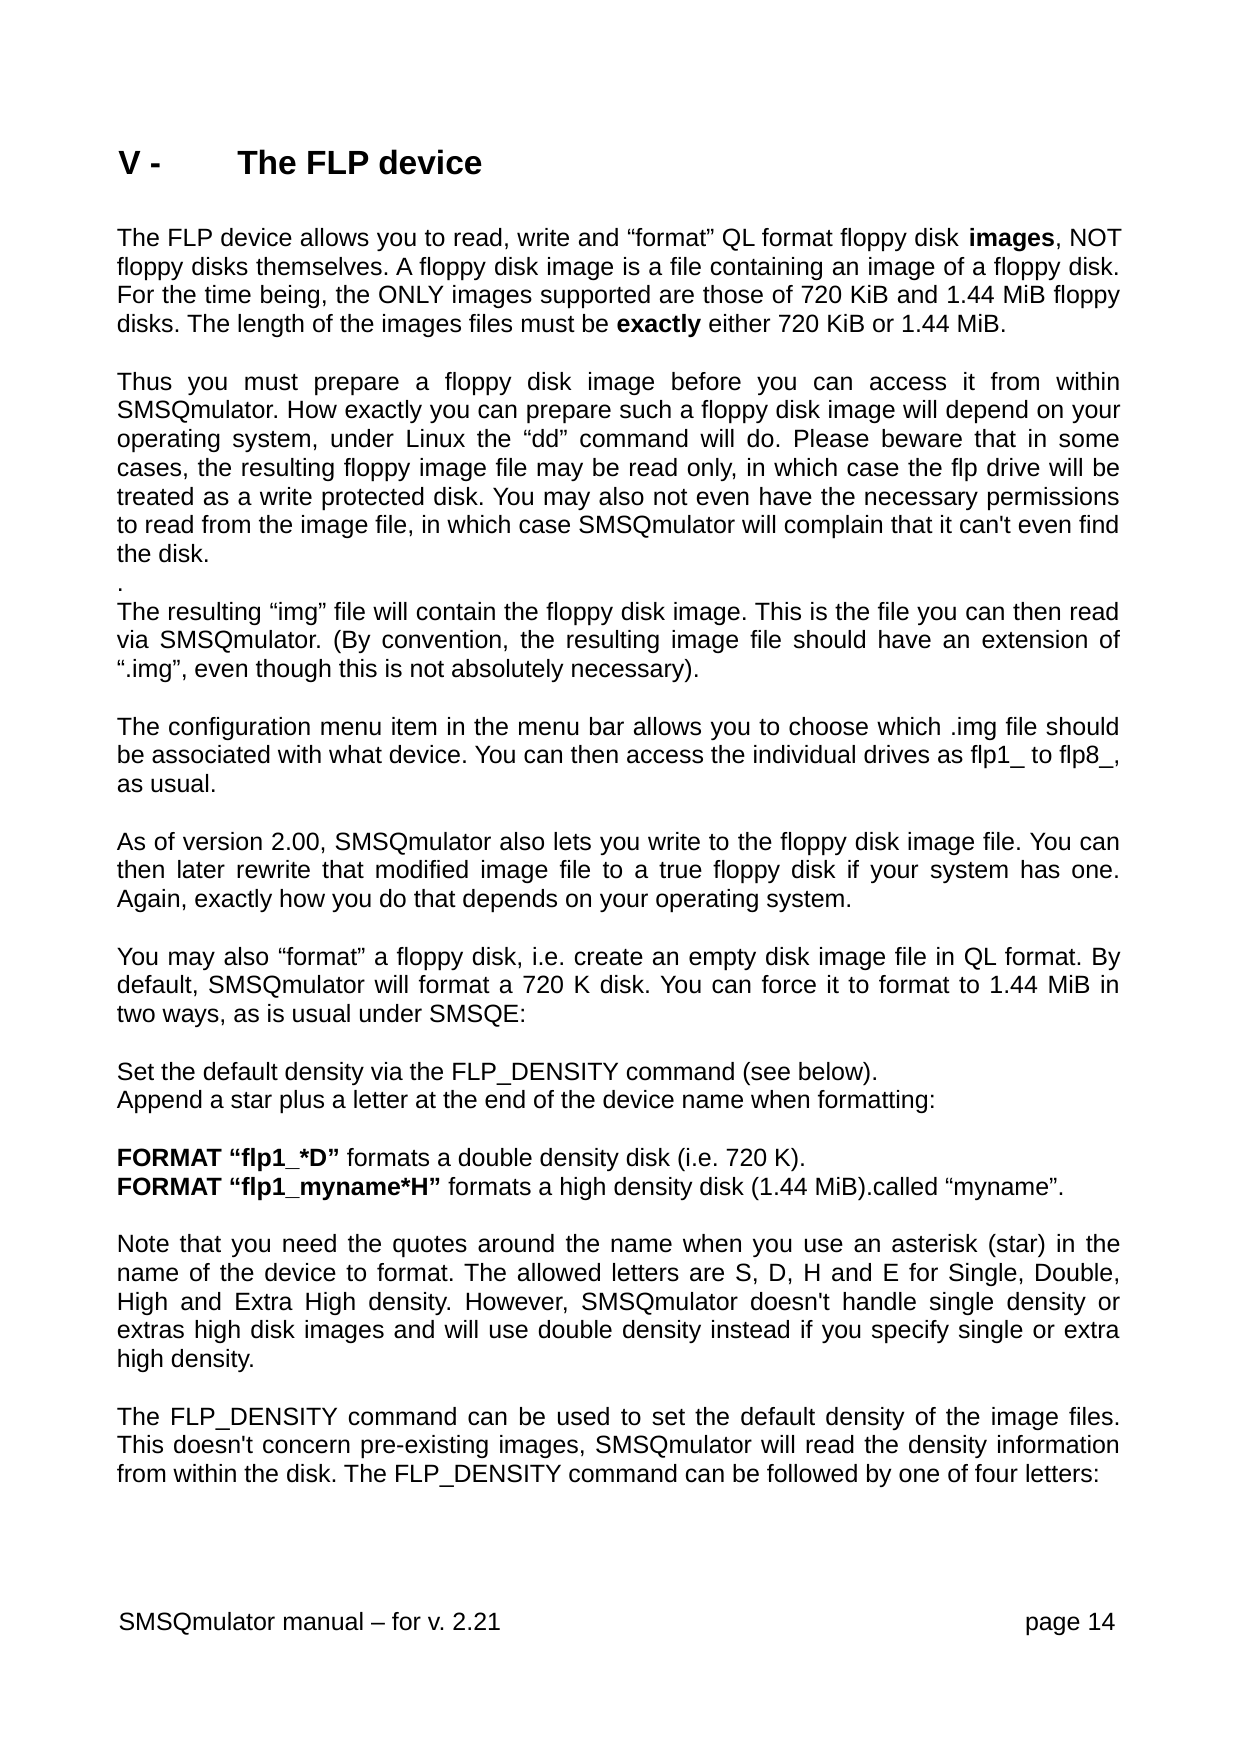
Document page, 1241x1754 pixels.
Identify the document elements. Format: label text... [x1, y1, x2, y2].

text The FLP_DENSITY command can be used to set the default density of the image files. This doesn't concern pre-existing images, SMSQmulator will read the density information from within the disk. The FLP_DENSITY command can be followed by one of four letters: [117, 1402, 1122, 1488]
text As of version 2.00, SMSQmulator also lets you write to the floppy disk image file. You can then later rewrite that modified image file to a true floppy disk if your system has one. Again, exactly how you do that depends on your operating system. [117, 827, 1122, 913]
text Append a star plus a letter at the end of the device name when formatting: [117, 1086, 1122, 1114]
text Set the default density via the FLP_DENSITY command (see below). [117, 1057, 1122, 1086]
text The configuration menu item in the menu bar allows you to choose which .img file should be associated with what device. You can then access the individual drives as flp1_ to flp8_, as usual. [117, 712, 1122, 798]
text FORMAT “flp1_*D” formats a double density disk (i.e. 720 K). [117, 1143, 1122, 1172]
text Thus you must prepare a floppy disk image before you can access it from within SMSQmulator. How exactly you can prepare such a floppy disk image will depend on your operating system, under Linux the “dd” command will do. Please beware that in some cases, the resulting floppy image file may be read only, in which case the flp drive will be treated as a write protected disk. You may also not even have the necessary permissions to read from the image file, in which case SMSQmulator will complain that it can't even find the disk. [117, 367, 1122, 568]
text The FLP device allows you to read, write and “format” QL format floppy disk images, NOT floppy disks themselves. A floppy disk image is a file containing an image of a floppy disk. For the time being, the ONLY images supported are those of 720 KiB and 1.44 MiB floppy disks. The length of the images files must be exactly either 720 KiB or 1.44 MiB. [117, 223, 1122, 338]
text FORMAT “flp1_myname*H” formats a high density disk (1.44 MiB).called “myname”. [117, 1172, 1122, 1201]
text The resulting “img” file will contain the floppy disk image. This is the file you can then read via SMSQmulator. (By convention, the resulting image file should have an extension of “.img”, even though this is not absolutely necessary). [117, 597, 1122, 683]
text . [117, 568, 1122, 597]
subtitle The FLP device [118, 143, 1122, 182]
text Note that you need the quotes around the name when you use an asterisk (star) in the name of the device to format. The allowed letters are S, D, H and E for Single, Double, High and Extra High density. However, SMSQmulator doesn't handle single density or extras high disk images and will use double density instead if you specify single or extra high density. [117, 1229, 1122, 1373]
text You may also “format” a floppy disk, i.e. create an empty disk image file in QL format. By default, SMSQmulator will format a 720 K disk. You can force it to format to 1.44 MiB in two ways, as is usual under SMSQE: [117, 942, 1122, 1028]
